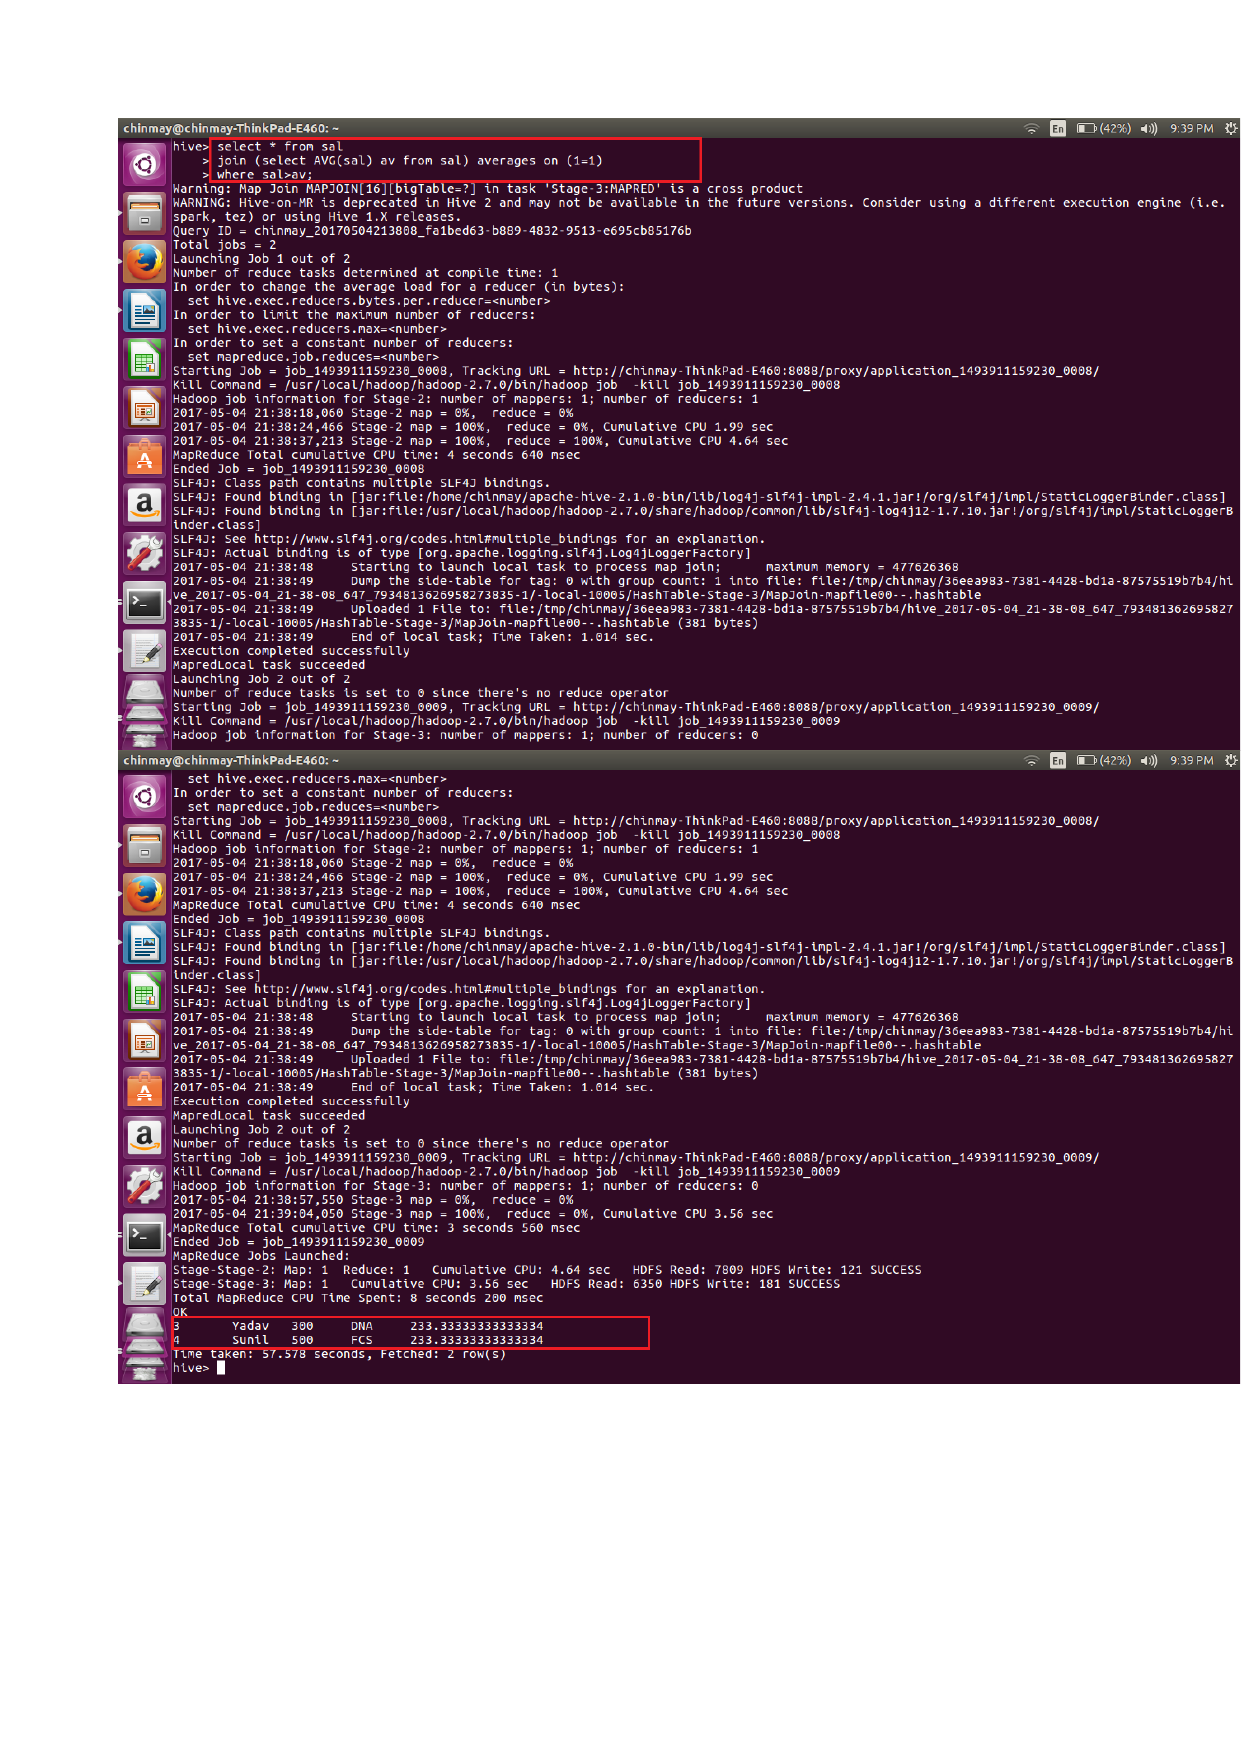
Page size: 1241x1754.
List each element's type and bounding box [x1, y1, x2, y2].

picture [118, 118, 1241, 1384]
